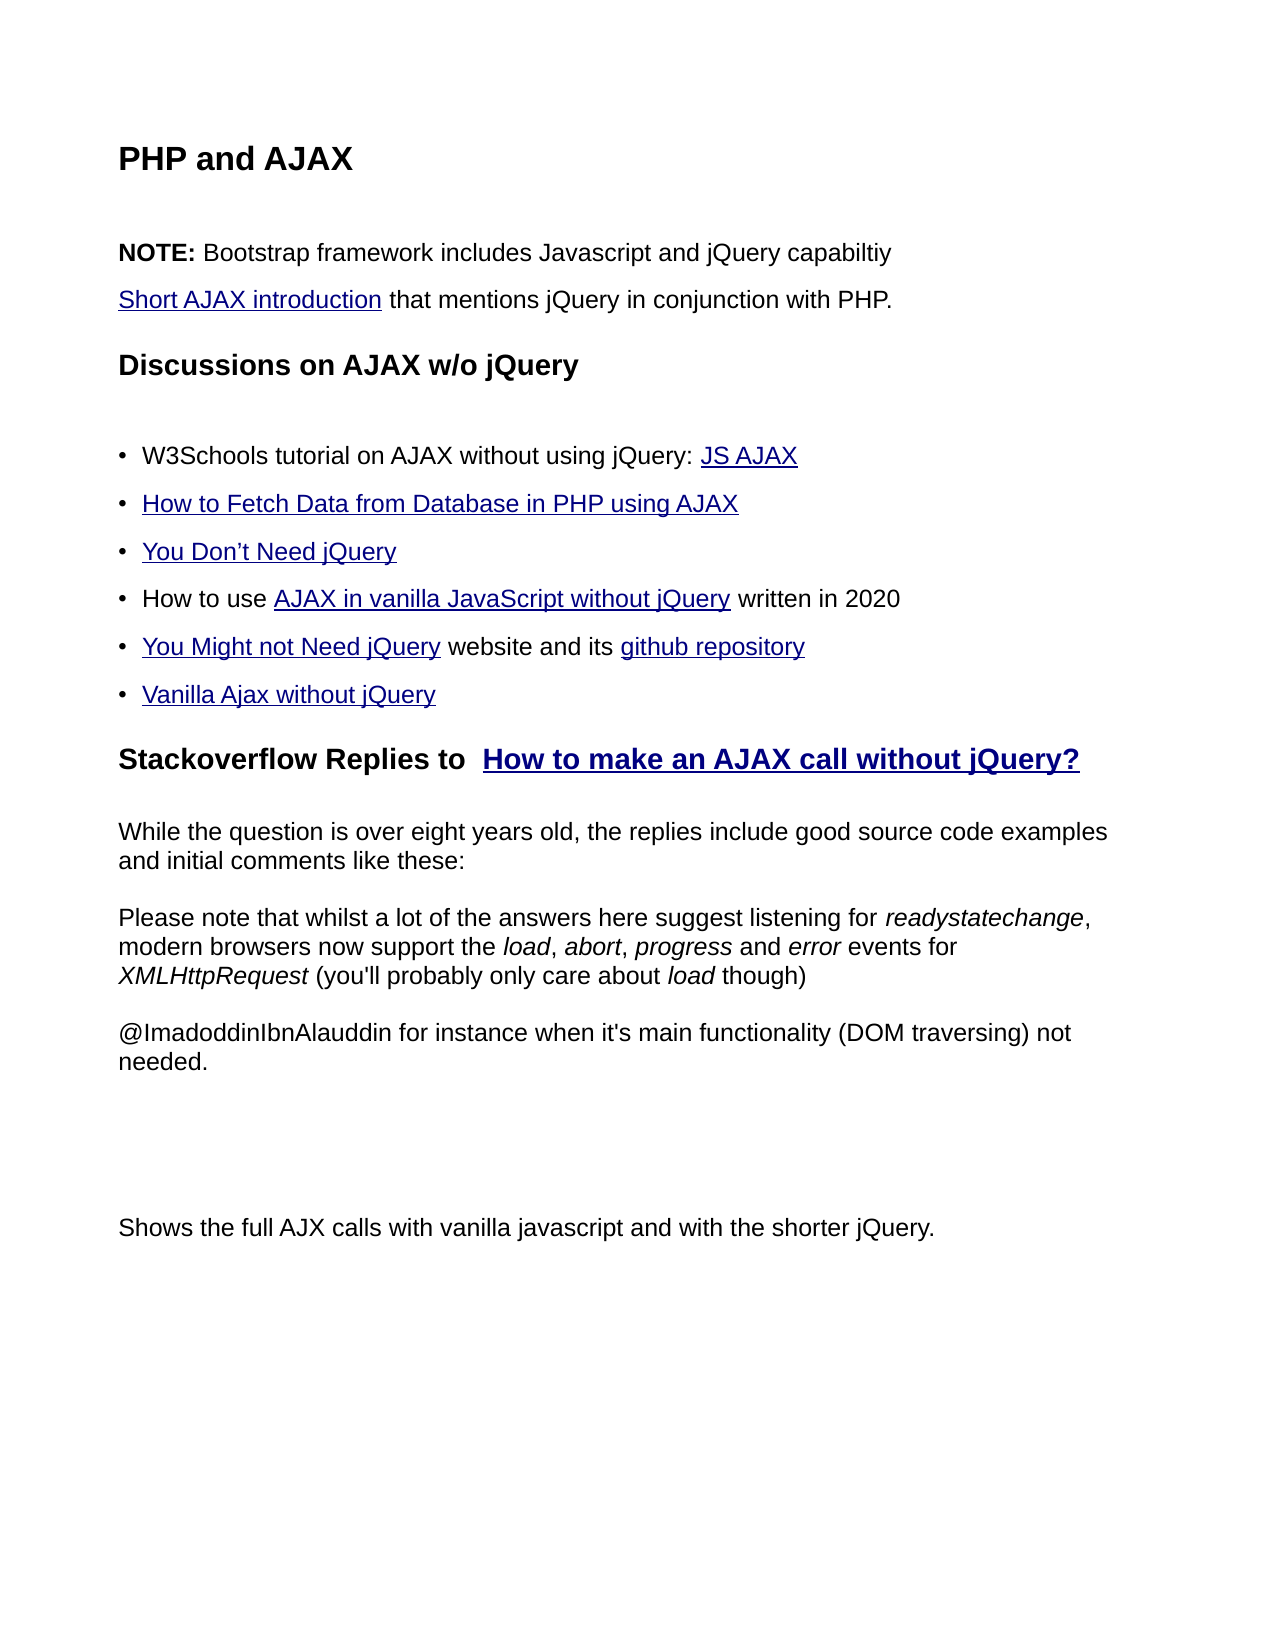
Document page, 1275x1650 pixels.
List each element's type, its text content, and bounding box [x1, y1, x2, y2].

list How to use AJAX in vanilla JavaScript without jQuery written in 2020 [118, 584, 1157, 613]
text Please note that whilst a lot of the answers here suggest listening for readystatechange, modern browsers now support the load, abort, progress and error events for XMLHttpRequest (you'll probably only care about load though) [118, 903, 1157, 990]
text While the question is over eight years old, the replies include good source code examples and initial comments like these: [118, 817, 1157, 875]
list How to Fetch Data from Database in PHP using AJAX [118, 489, 1157, 518]
subtitle Stackoverflow Replies to How to make an AJAX call without jQuery? [118, 742, 1157, 776]
list You Don’t Need jQuery [118, 537, 1157, 566]
text @ImadoddinIbnAlauddin for instance when it's main functionality (DOM traversing) not needed. [118, 1018, 1157, 1076]
text Shows the full AJX calls with vanilla javascript and with the shorter jQuery. [118, 1213, 1157, 1242]
list Vanilla Ajax without jQuery [118, 680, 1157, 709]
text NOTE: Bootstrap framework includes Javascript and jQuery capabiltiy [118, 238, 1157, 266]
text Short AJAX introduction that mentions jQuery in conjunction with PHP. [118, 285, 1157, 314]
list W3Schools tutorial on AJAX without using jQuery: JS AJAX [118, 441, 1157, 470]
list You Might not Need jQuery website and its github repository [118, 632, 1157, 661]
subtitle PHP and AJAX [118, 139, 1157, 178]
subtitle Discussions on AJAX w/o jQuery [118, 347, 1157, 381]
